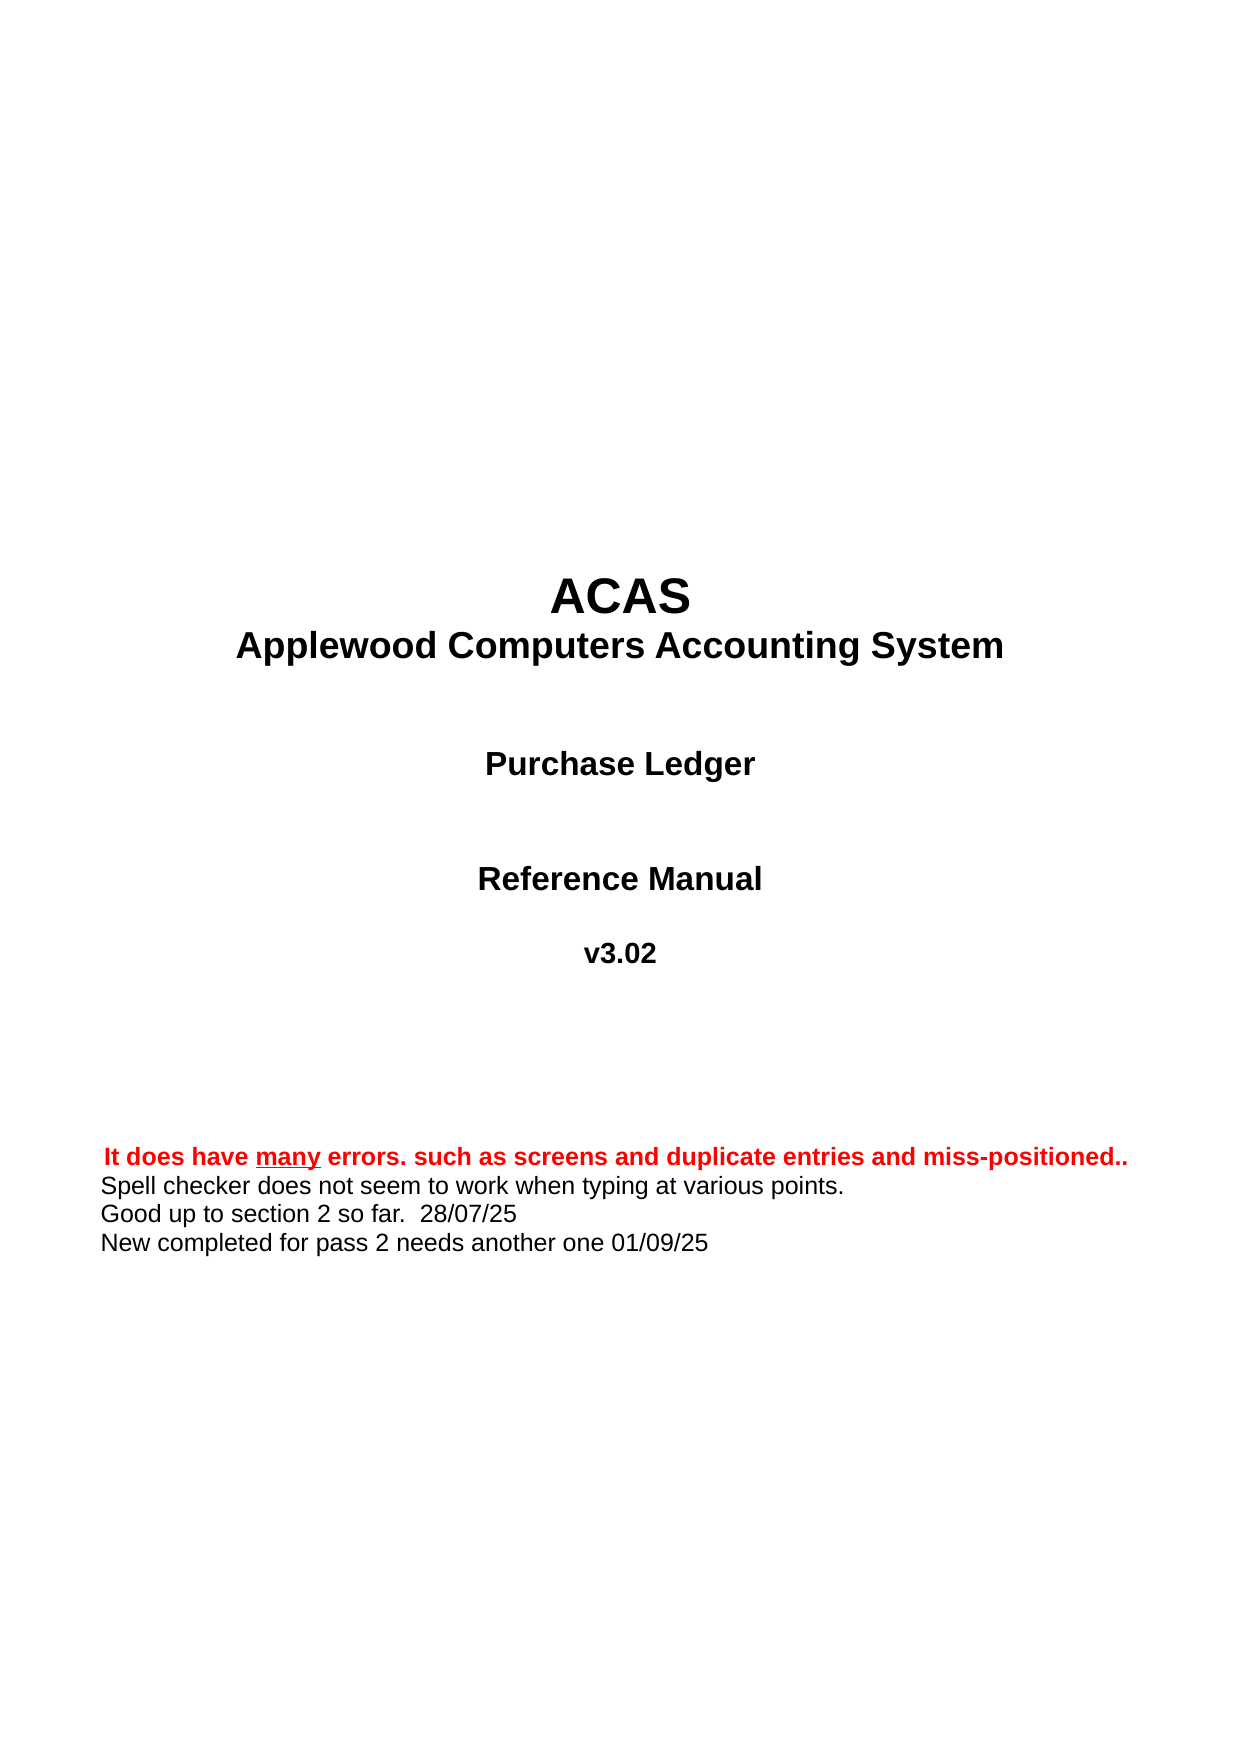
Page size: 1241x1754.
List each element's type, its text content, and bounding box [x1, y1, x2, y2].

text Good up to section 2 so far. 28/07/25 [100, 1199, 1140, 1228]
text Applewood Computers Accounting System [100, 624, 1140, 667]
text v3.02 [100, 936, 1140, 969]
text Reference Manual [100, 859, 1140, 897]
text Purchase Ledger [100, 744, 1140, 782]
text It does have many errors. such as screens and duplicate entries and miss-positioned.. [100, 1142, 1140, 1171]
text New completed for pass 2 needs another one 01/09/25 [100, 1228, 1140, 1257]
text Spell checker does not seem to work when typing at various points. [100, 1171, 1140, 1199]
text ACAS [100, 566, 1140, 624]
